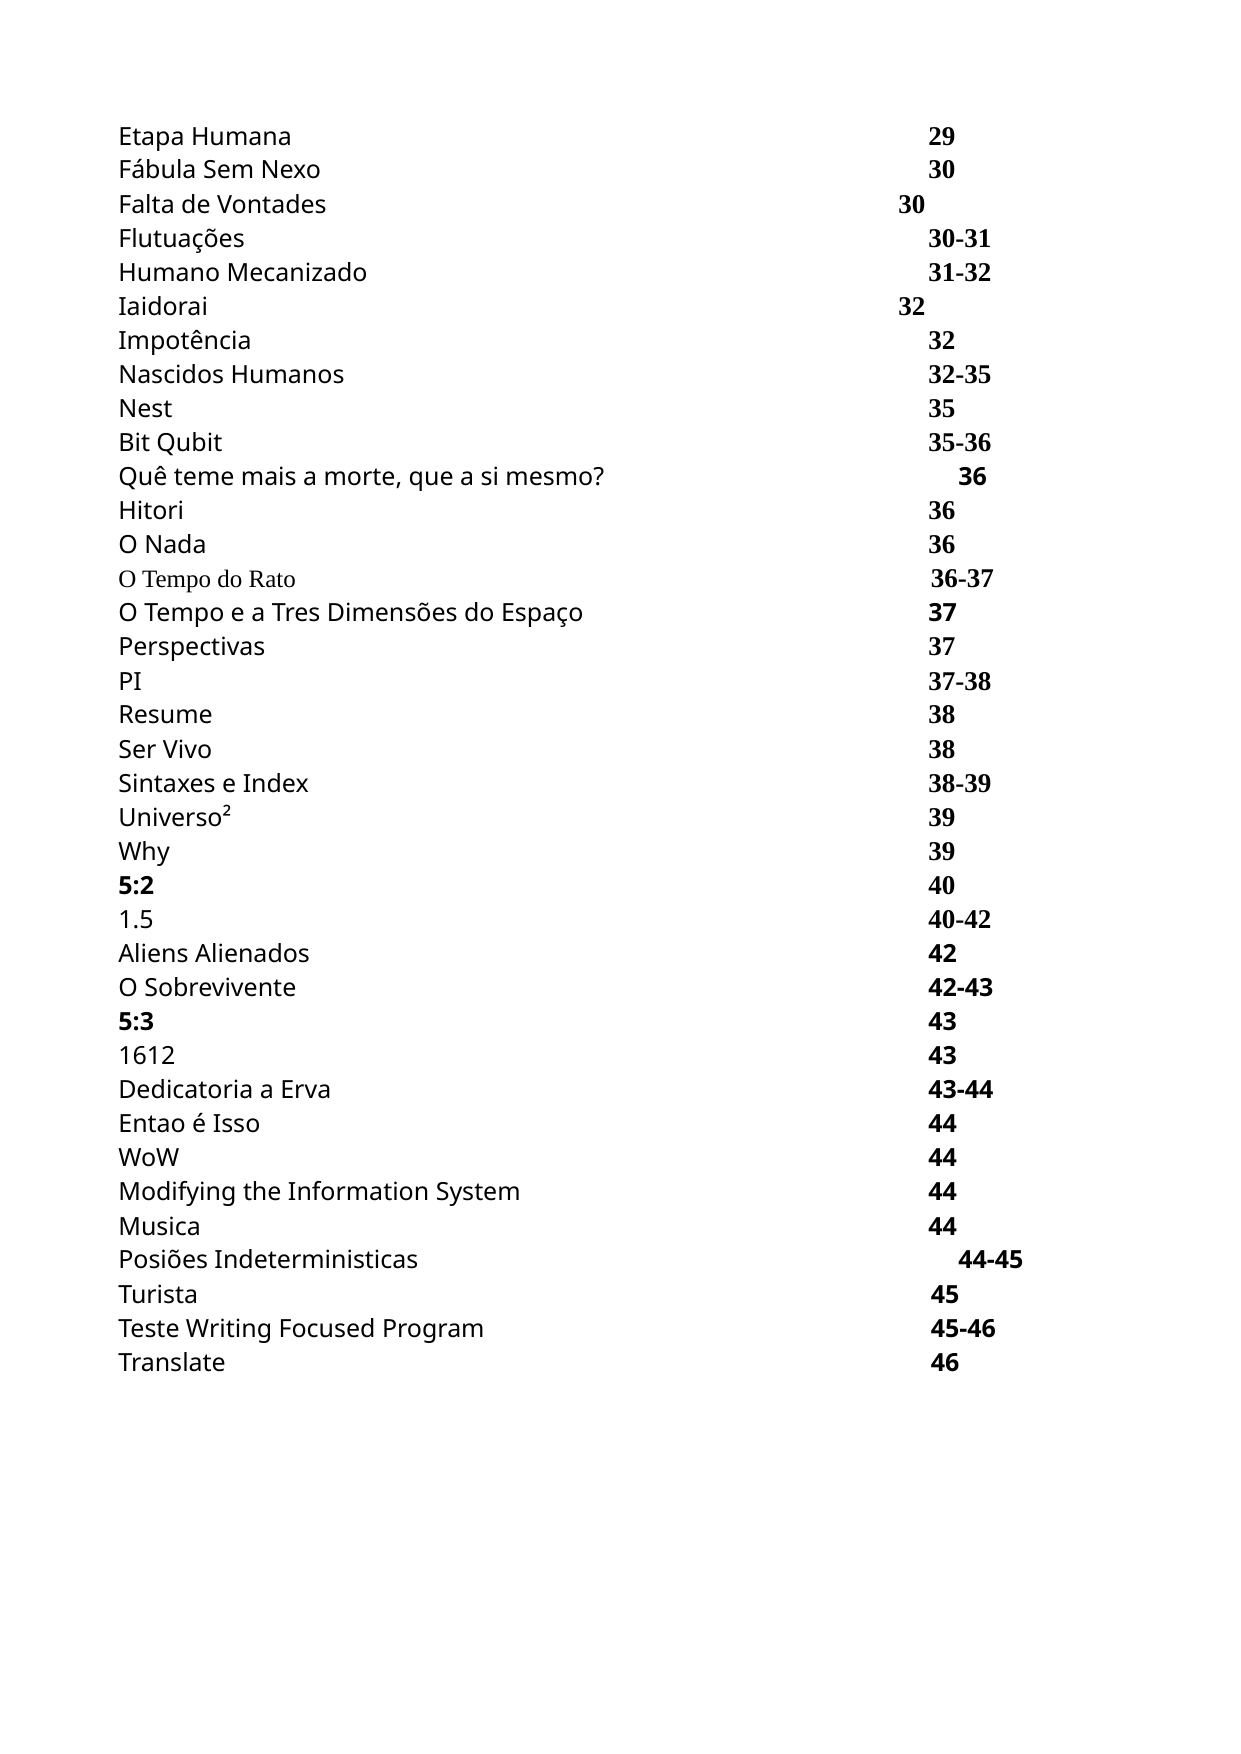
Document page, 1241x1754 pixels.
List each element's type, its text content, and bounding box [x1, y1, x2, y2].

text 1612 43 [118, 1038, 1122, 1072]
text Nascidos Humanos 32-35 [118, 357, 1122, 391]
text Musica 44 [118, 1208, 1122, 1242]
text Humano Mecanizado 31-32 [118, 254, 1122, 288]
text O Nada 36 [118, 527, 1122, 561]
text Hitori 36 [118, 493, 1122, 527]
text Etapa Humana 29 [118, 118, 1122, 152]
text PI 37-38 [118, 663, 1122, 697]
text Falta de Vontades 30 [118, 186, 1122, 220]
text Quê teme mais a morte, que a si mesmo? 36 [118, 459, 1122, 493]
text Dedicatoria a Erva 43-44 [118, 1072, 1122, 1106]
text Bit Qubit 35-36 [118, 425, 1122, 459]
text Turista 45 [118, 1276, 1122, 1310]
text Teste Writing Focused Program 45-46 [118, 1310, 1122, 1344]
text Resume 38 [118, 697, 1122, 731]
text Entao é Isso 44 [118, 1106, 1122, 1140]
text Posiões Indeterministicas 44-45 [118, 1242, 1122, 1276]
text 5:3 43 [118, 1004, 1122, 1038]
text O Sobrevivente 42-43 [118, 970, 1122, 1004]
text Perspectivas 37 [118, 629, 1122, 663]
text O Tempo e a Tres Dimensões do Espaço 37 [118, 595, 1122, 629]
text WoW 44 [118, 1140, 1122, 1174]
text Impotência 32 [118, 322, 1122, 357]
text Aliens Alienados 42 [118, 936, 1122, 970]
text 5:2 40 [118, 867, 1122, 902]
text Sintaxes e Index 38-39 [118, 765, 1122, 799]
text Nest 35 [118, 391, 1122, 425]
text Why 39 [118, 833, 1122, 867]
text O Tempo do Rato 36-37 [118, 561, 1122, 595]
text Translate 46 [118, 1344, 1122, 1378]
text Iaidorai 32 [118, 288, 1122, 322]
text Universo² 39 [118, 799, 1122, 833]
text Fábula Sem Nexo 30 [118, 152, 1122, 186]
text Flutuações 30-31 [118, 220, 1122, 254]
text Modifying the Information System 44 [118, 1174, 1122, 1208]
text 1.5 40-42 [118, 902, 1122, 936]
text Ser Vivo 38 [118, 731, 1122, 765]
